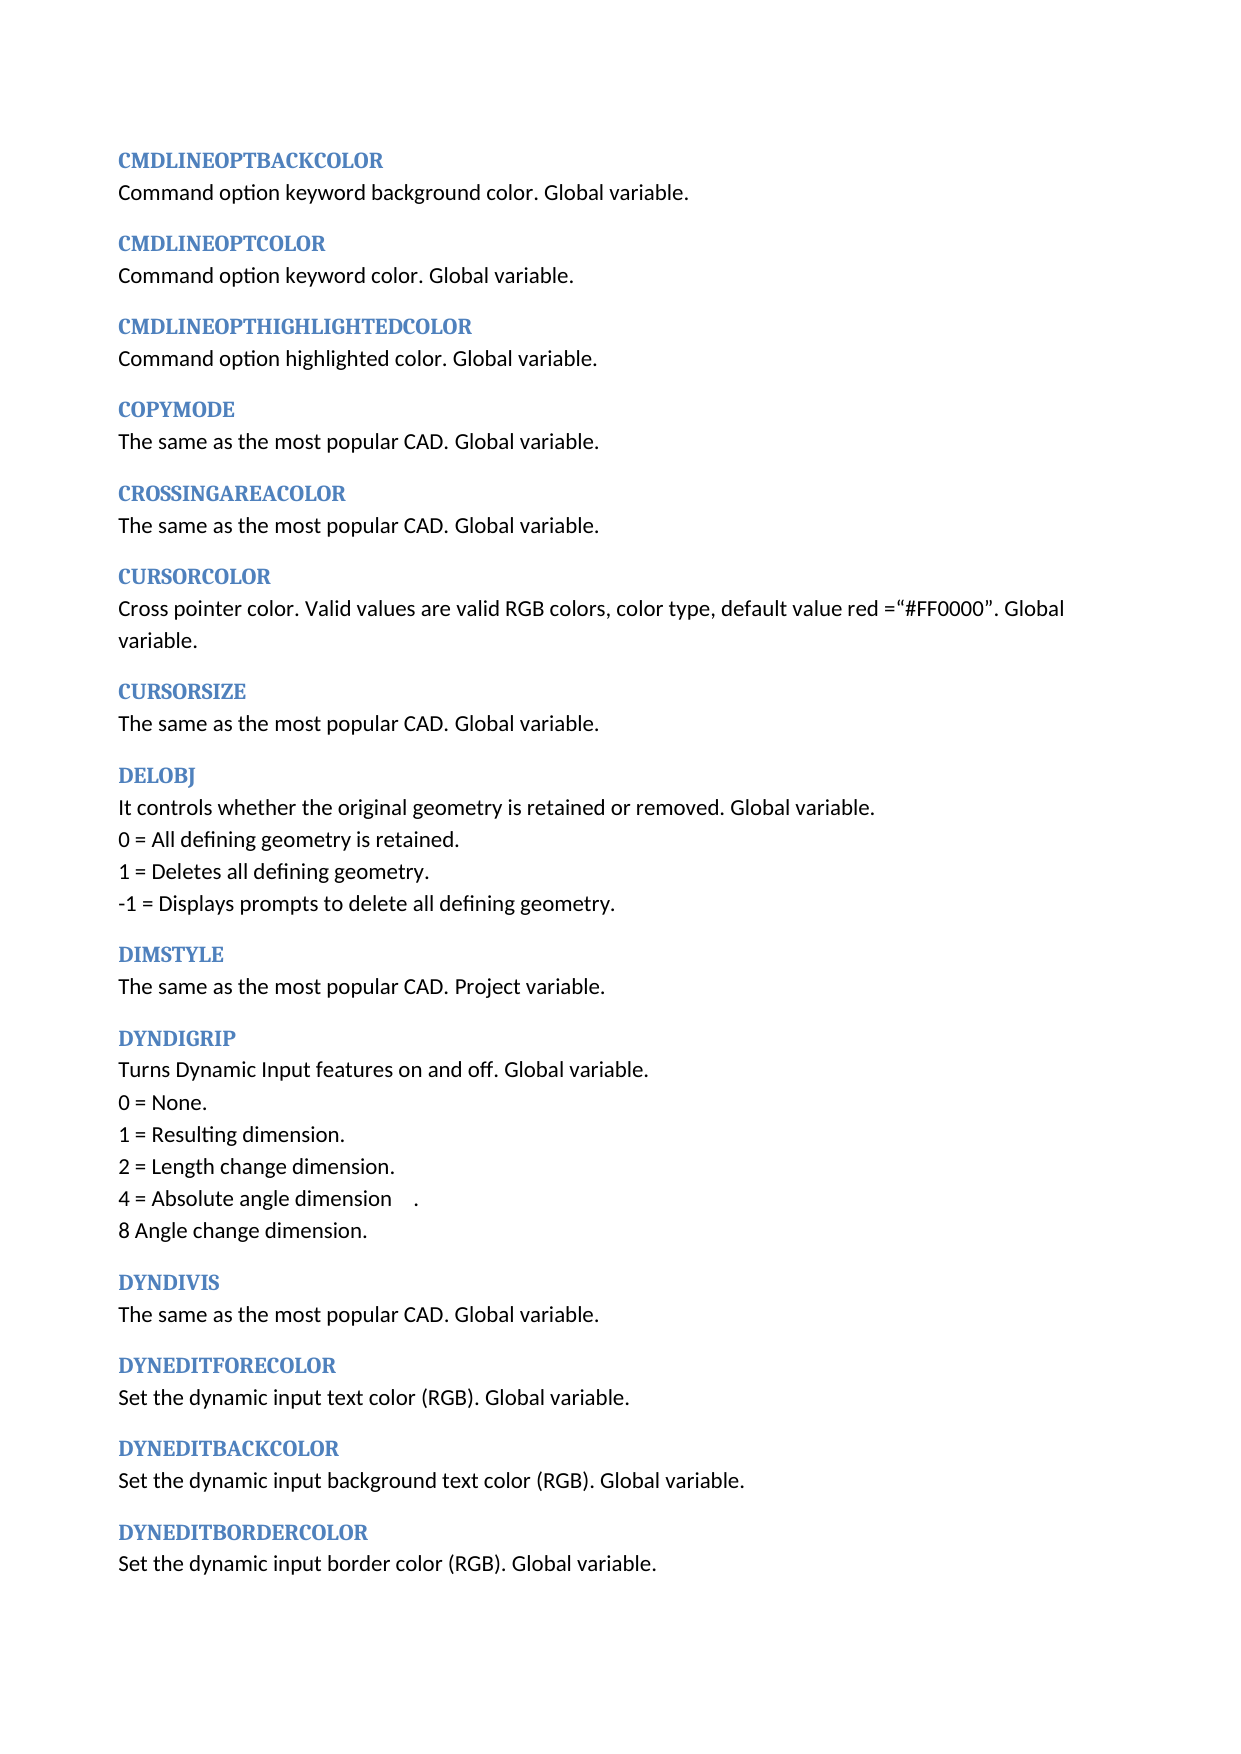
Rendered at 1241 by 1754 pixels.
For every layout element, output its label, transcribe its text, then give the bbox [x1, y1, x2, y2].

subtitle CURSORSIZE [118, 679, 1122, 706]
text Command option keyword color. Global variable. [118, 261, 1122, 289]
subtitle DYNEDITBACKCOLOR [118, 1436, 1122, 1462]
text The same as the most popular CAD. Global variable. [118, 1300, 1122, 1328]
subtitle CMDLINEOPTCOLOR [118, 231, 1122, 257]
text The same as the most popular CAD. Global variable. [118, 709, 1122, 737]
text Cross pointer color. Valid values are valid RGB colors, color type, default value red =“#FF0000”. Global variable. [118, 594, 1122, 654]
text Turns Dynamic Input features on and off. Global variable. 0 = None. 1 = Resulting dimension. 2 = Length change dimension. 4 = Absolute angle dimension . 8 Angle change dimension. [118, 1056, 1122, 1244]
subtitle COPYMODE [118, 397, 1122, 424]
subtitle CROSSINGAREACOLOR [118, 481, 1122, 507]
text The same as the most popular CAD. Global variable. [118, 511, 1122, 539]
text The same as the most popular CAD. Project variable. [118, 972, 1122, 1000]
text It controls whether the original geometry is retained or removed. Global variable. 0 = All defining geometry is retained. 1 = Deletes all defining geometry. -1 = Displays prompts to delete all defining geometry. [118, 793, 1122, 917]
subtitle DYNEDITFORECOLOR [118, 1353, 1122, 1379]
subtitle DELOBJ [118, 762, 1122, 789]
subtitle DYNDIGRIP [118, 1025, 1122, 1052]
text Set the dynamic input border color (RGB). Global variable. [118, 1549, 1122, 1577]
text Command option keyword background color. Global variable. [118, 178, 1122, 206]
text The same as the most popular CAD. Global variable. [118, 427, 1122, 456]
subtitle DYNEDITBORDERCOLOR [118, 1519, 1122, 1546]
text Command option highlighted color. Global variable. [118, 344, 1122, 372]
subtitle CMDLINEOPTHIGHLIGHTEDCOLOR [118, 314, 1122, 340]
subtitle DIMSTYLE [118, 942, 1122, 968]
text Set the dynamic input text color (RGB). Global variable. [118, 1383, 1122, 1411]
subtitle CMDLINEOPTBACKCOLOR [118, 148, 1122, 174]
text Set the dynamic input background text color (RGB). Global variable. [118, 1466, 1122, 1494]
subtitle DYNDIVIS [118, 1269, 1122, 1296]
subtitle CURSORCOLOR [118, 564, 1122, 590]
